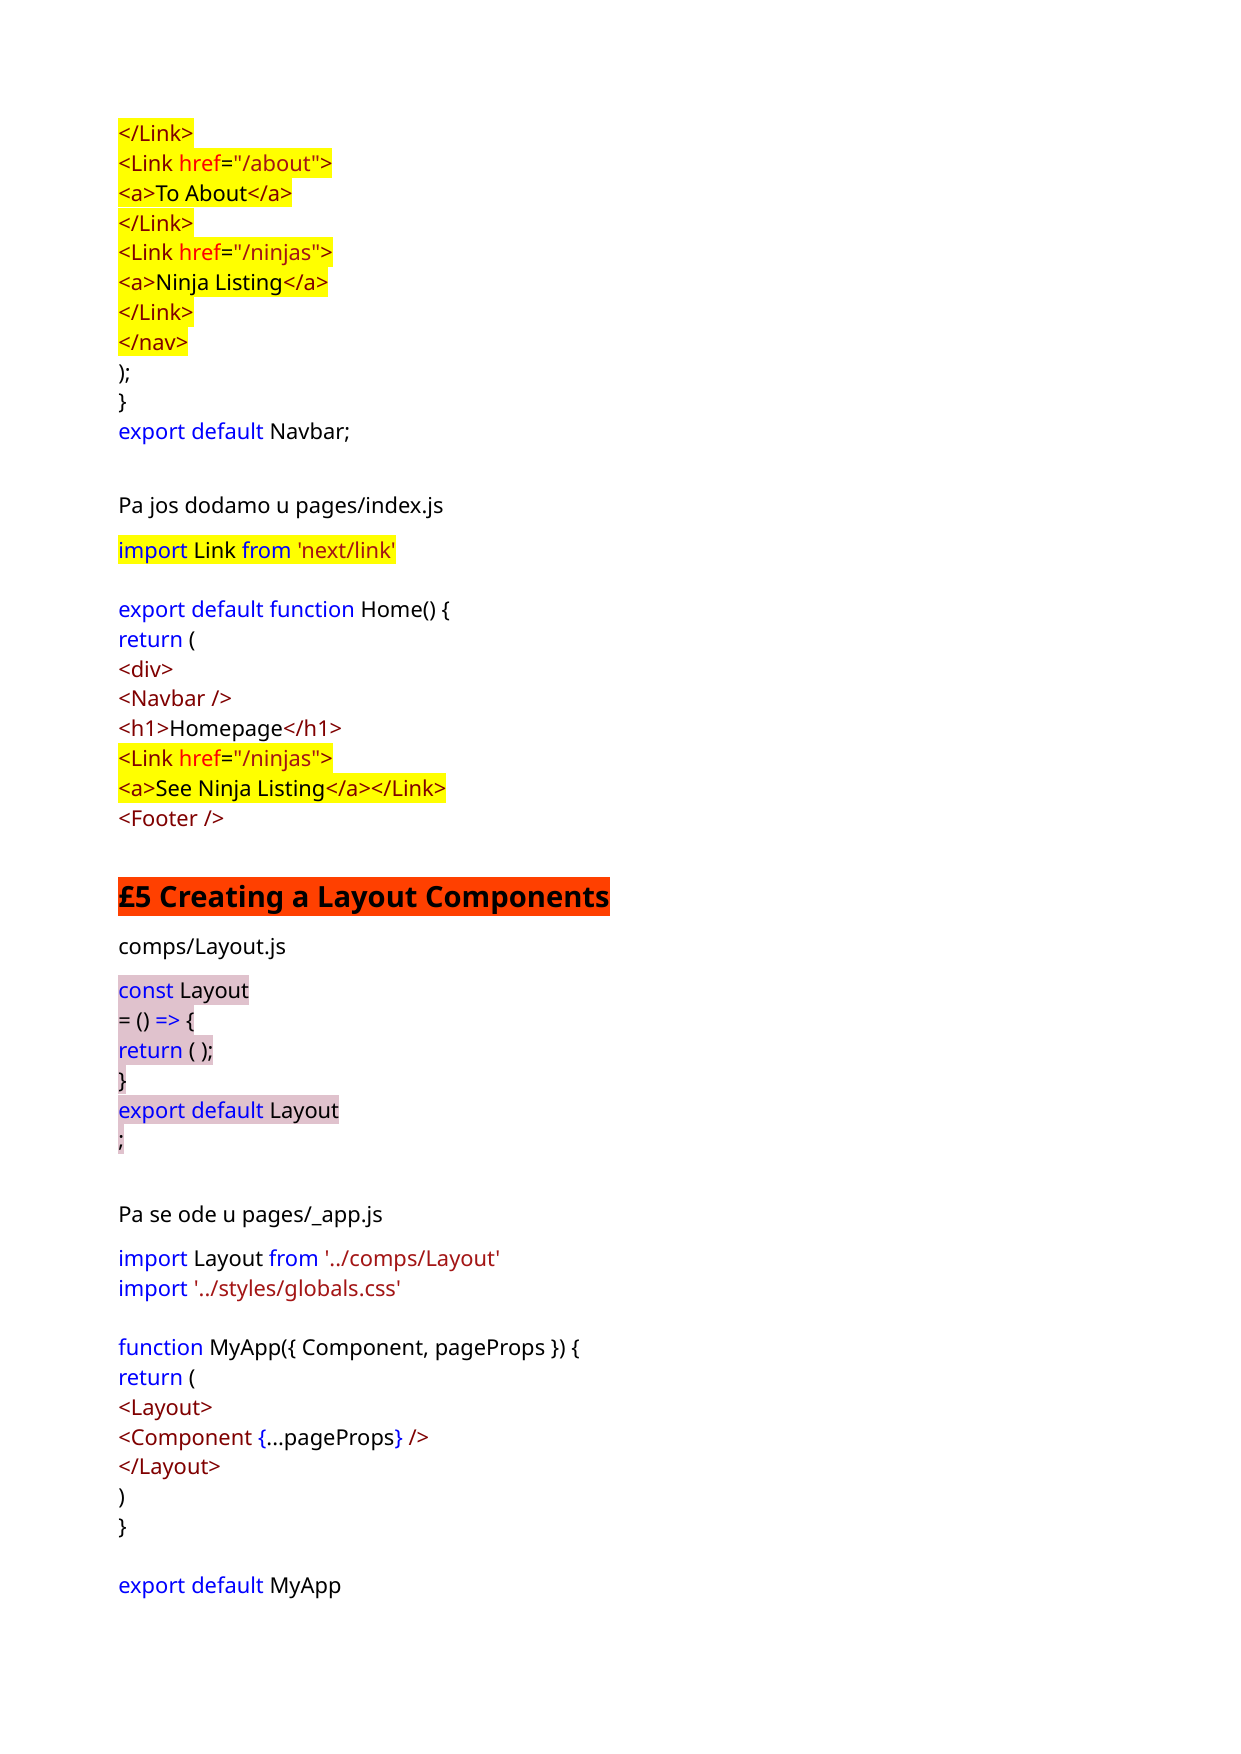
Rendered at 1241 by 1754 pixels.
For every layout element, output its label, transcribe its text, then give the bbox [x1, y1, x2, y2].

text </Link> [118, 118, 1122, 148]
text <a>To About</a> [118, 178, 1122, 207]
text } [118, 386, 1122, 416]
text <Link href="/about"> [118, 148, 1122, 178]
text import '../styles/globals.css' [118, 1273, 1122, 1302]
text } [118, 1065, 1122, 1094]
text const Layout [118, 975, 1122, 1005]
text </Link> [118, 207, 1122, 237]
text comps/Layout.js [118, 931, 1122, 961]
text function MyApp({ Component, pageProps }) { [118, 1332, 1122, 1362]
text ) [118, 1481, 1122, 1511]
text <Footer /> [118, 803, 1122, 832]
text </nav> [118, 327, 1122, 356]
text ); [118, 356, 1122, 386]
text <div> [118, 654, 1122, 683]
text Pa se ode u pages/_app.js [118, 1198, 1122, 1228]
text </Link> [118, 297, 1122, 327]
text } [118, 1511, 1122, 1541]
text = () => { [118, 1005, 1122, 1035]
text export default Navbar; [118, 416, 1122, 446]
text <Navbar /> [118, 683, 1122, 713]
text <a>Ninja Listing</a> [118, 267, 1122, 297]
text export default MyApp [118, 1570, 1122, 1600]
text return ( ); [118, 1035, 1122, 1065]
text return ( [118, 624, 1122, 654]
text import Layout from '../comps/Layout' [118, 1243, 1122, 1273]
text export default Layout [118, 1094, 1122, 1124]
text <Link href="/ninjas"> [118, 237, 1122, 267]
text Pa jos dodamo u pages/index.js [118, 490, 1122, 520]
text export default function Home() { [118, 594, 1122, 624]
text <Link href="/ninjas"> [118, 743, 1122, 773]
text ; [118, 1124, 1122, 1154]
text import Link from 'next/link' [118, 534, 1122, 564]
text <h1>Homepage</h1> [118, 713, 1122, 743]
text <Component {...pageProps} /> [118, 1422, 1122, 1451]
text <Layout> [118, 1392, 1122, 1422]
text <a>See Ninja Listing</a></Link> [118, 773, 1122, 803]
text return ( [118, 1362, 1122, 1392]
text </Layout> [118, 1451, 1122, 1481]
text £5 Creating a Layout Components [118, 877, 1122, 916]
